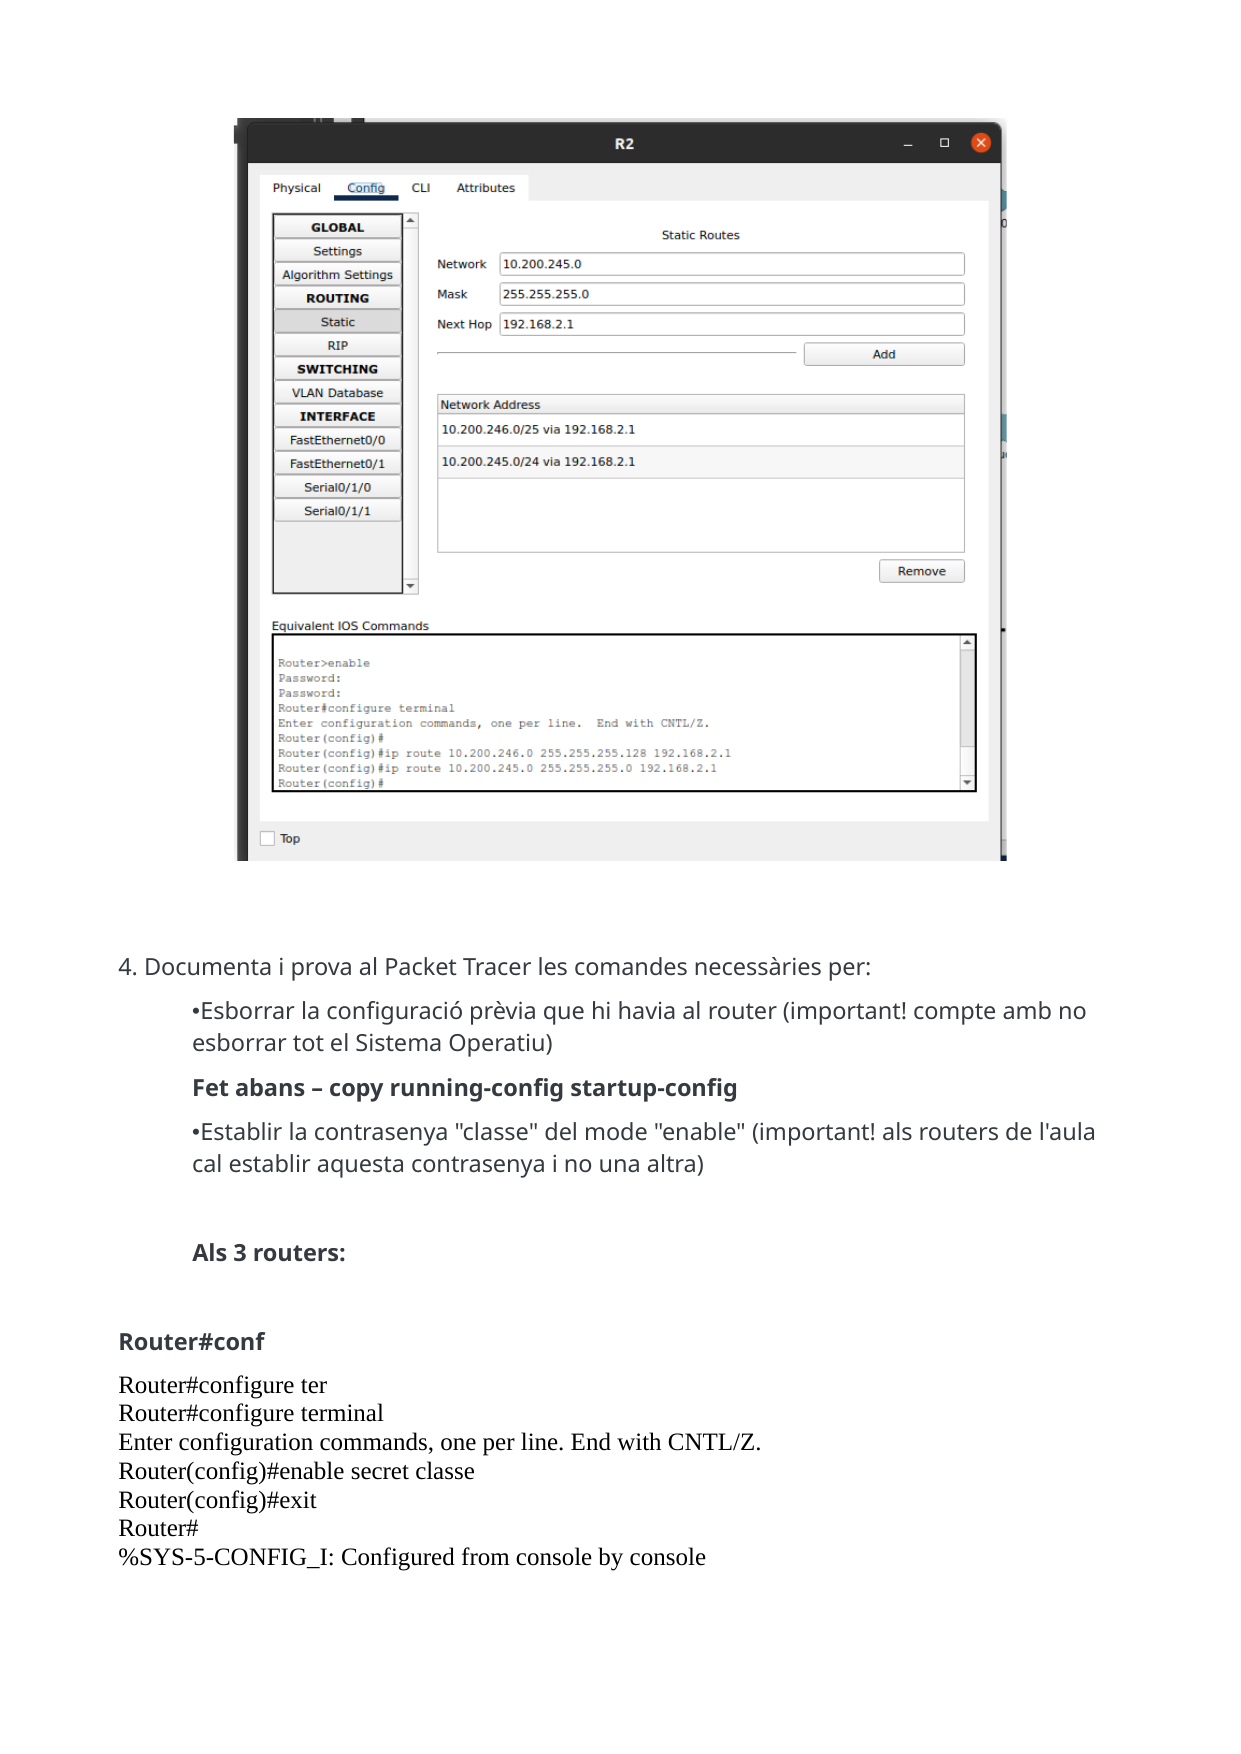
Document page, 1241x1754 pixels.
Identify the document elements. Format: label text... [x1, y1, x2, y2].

text Als 3 routers: [118, 1236, 1122, 1268]
text Router#configure ter [118, 1370, 1122, 1398]
text Router(config)#enable secret classe [118, 1456, 1122, 1485]
picture [233, 118, 1007, 861]
text %SYS-5-CONFIG_I: Configured from console by console [118, 1542, 1122, 1571]
list Establir la contrasenya "classe" del mode "enable" (important! als routers de l'aula cal establir aquesta contrasenya i no una altra) [118, 1115, 1122, 1179]
text Enter configuration commands, one per line. End with CNTL/Z. [118, 1427, 1122, 1456]
text Router(config)#exit [118, 1485, 1122, 1513]
list Esborrar la configuració prèvia que hi havia al router (important! compte amb no esborrar tot el Sistema Operatiu) [118, 994, 1122, 1058]
list Fet abans – copy running-config startup-config [118, 1071, 1122, 1103]
text Router#configure terminal [118, 1398, 1122, 1427]
text Router#conf [118, 1325, 1122, 1357]
text Router# [118, 1513, 1122, 1542]
text 4. Documenta i prova al Packet Tracer les comandes necessàries per: [118, 950, 1122, 982]
